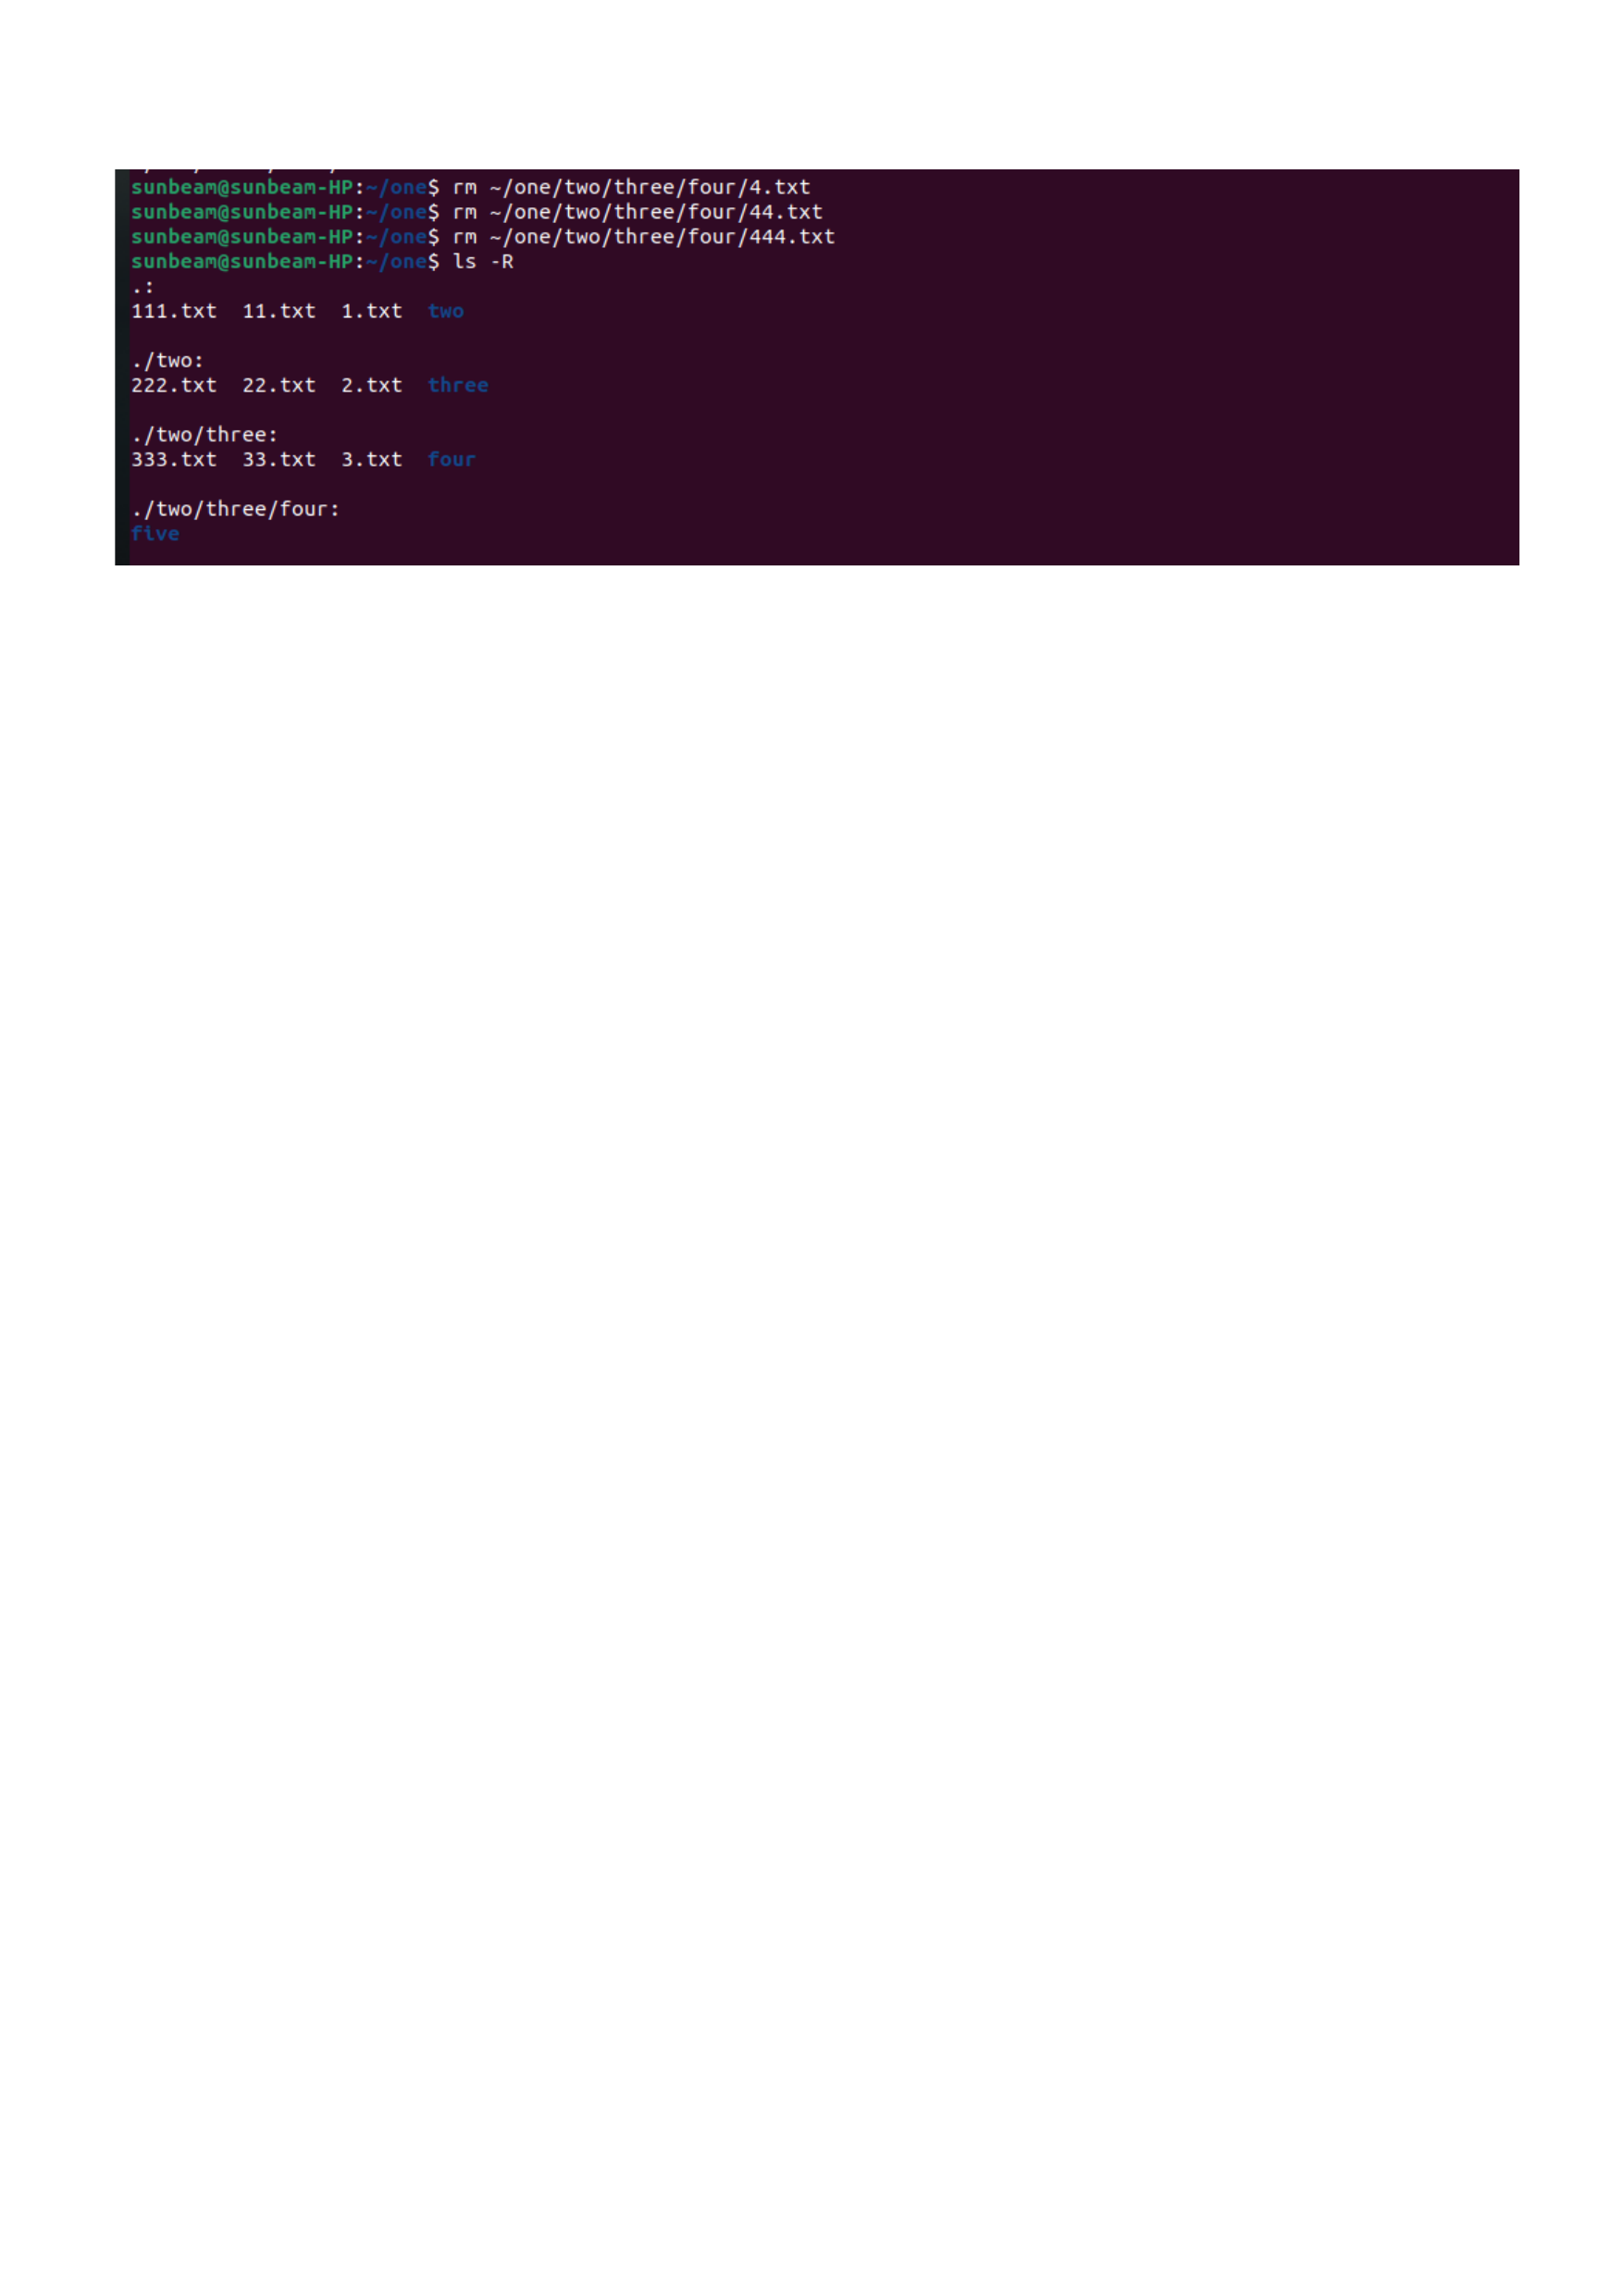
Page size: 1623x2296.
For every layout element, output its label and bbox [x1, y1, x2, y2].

picture [115, 169, 1520, 565]
